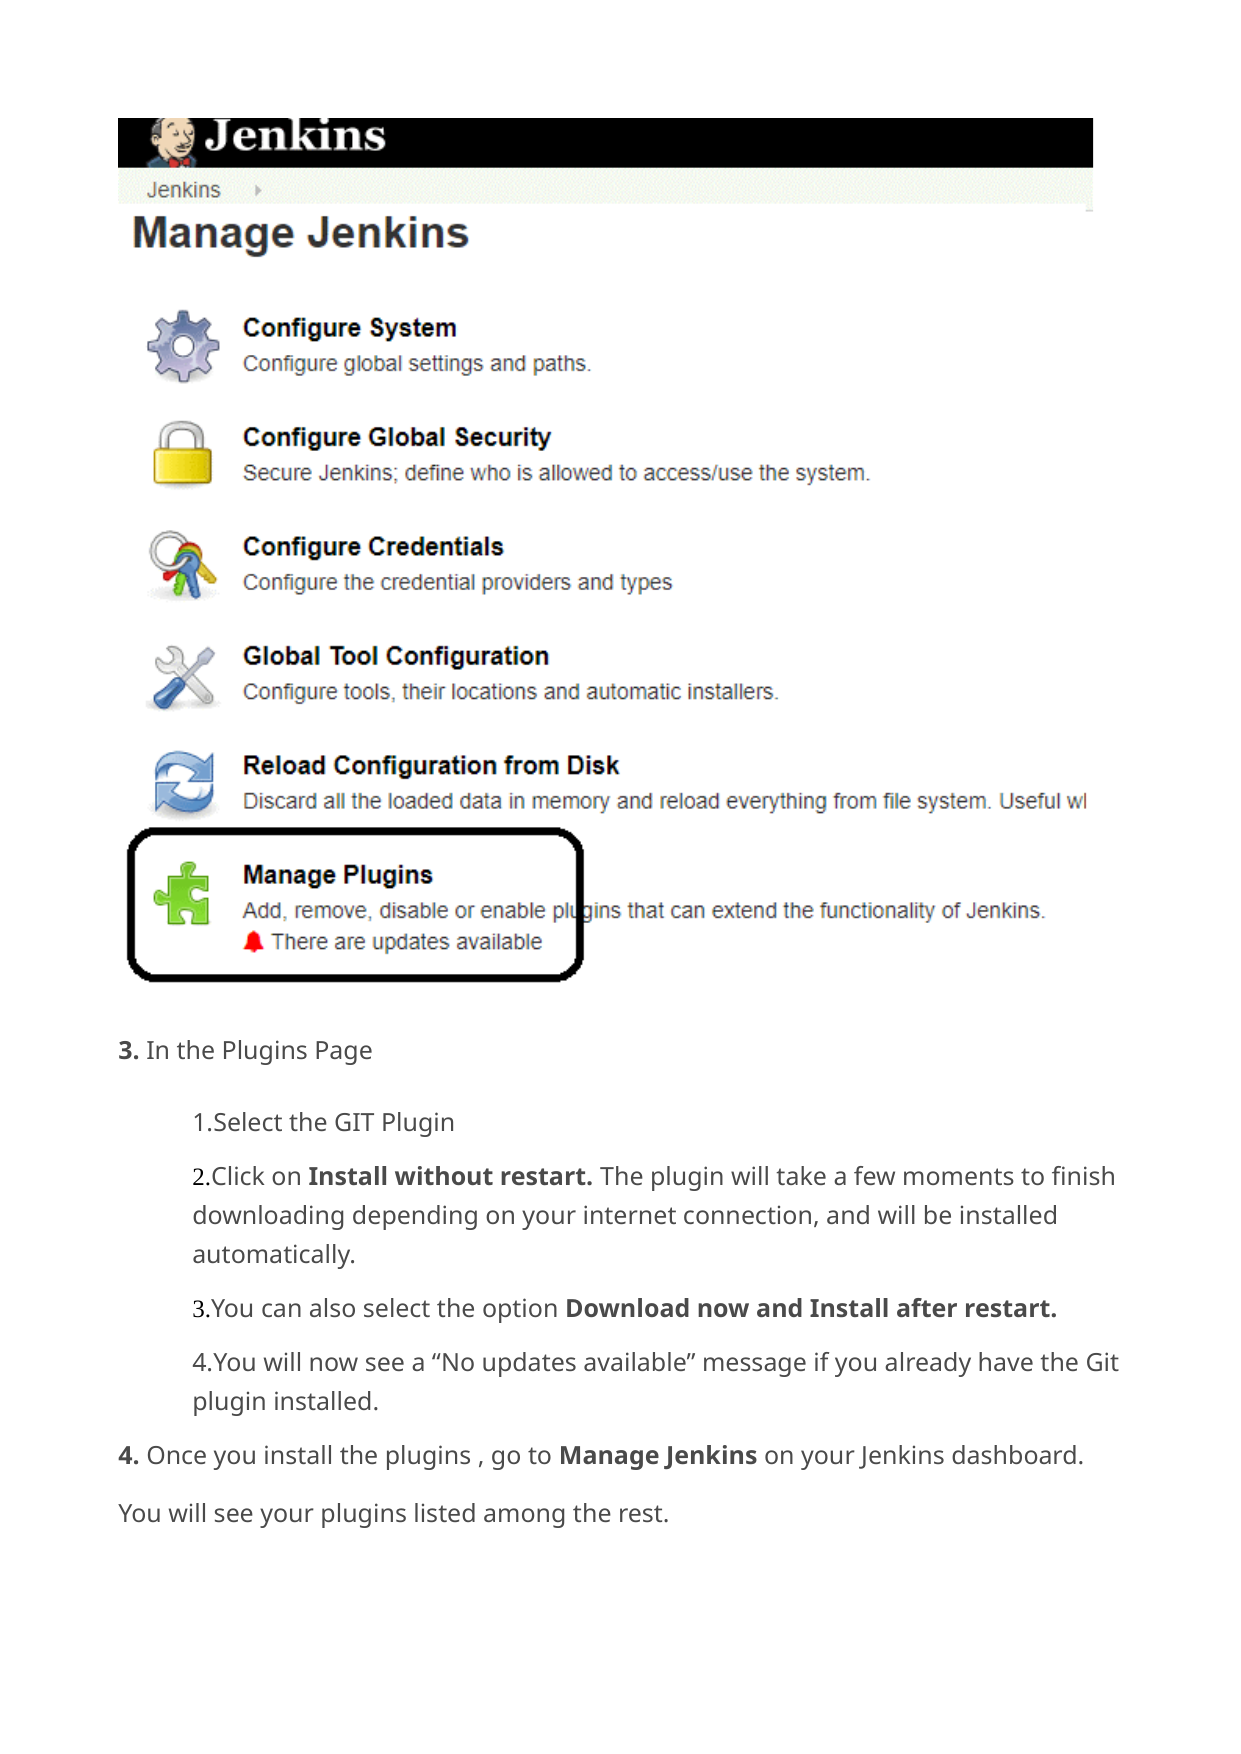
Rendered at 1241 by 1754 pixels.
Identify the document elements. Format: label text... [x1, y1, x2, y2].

list You will now see a “No updates available” message if you already have the Git plugin installed. [118, 1344, 1122, 1418]
picture [118, 118, 1094, 998]
list Select the GIT Plugin [118, 1105, 1122, 1139]
list You can also select the option Download now and Install after restart. [118, 1291, 1122, 1325]
text 4. Once you install the plugins , go to Manage Jenkins on your Jenkins dashboard. You will see your plugins listed among the rest. [118, 1437, 1122, 1529]
list Click on Install without restart. The plugin will take a few moments to finish downloading depending on your internet connection, and will be installed automatically. [118, 1159, 1122, 1271]
text 3. In the Plugins Page [118, 1032, 1122, 1067]
